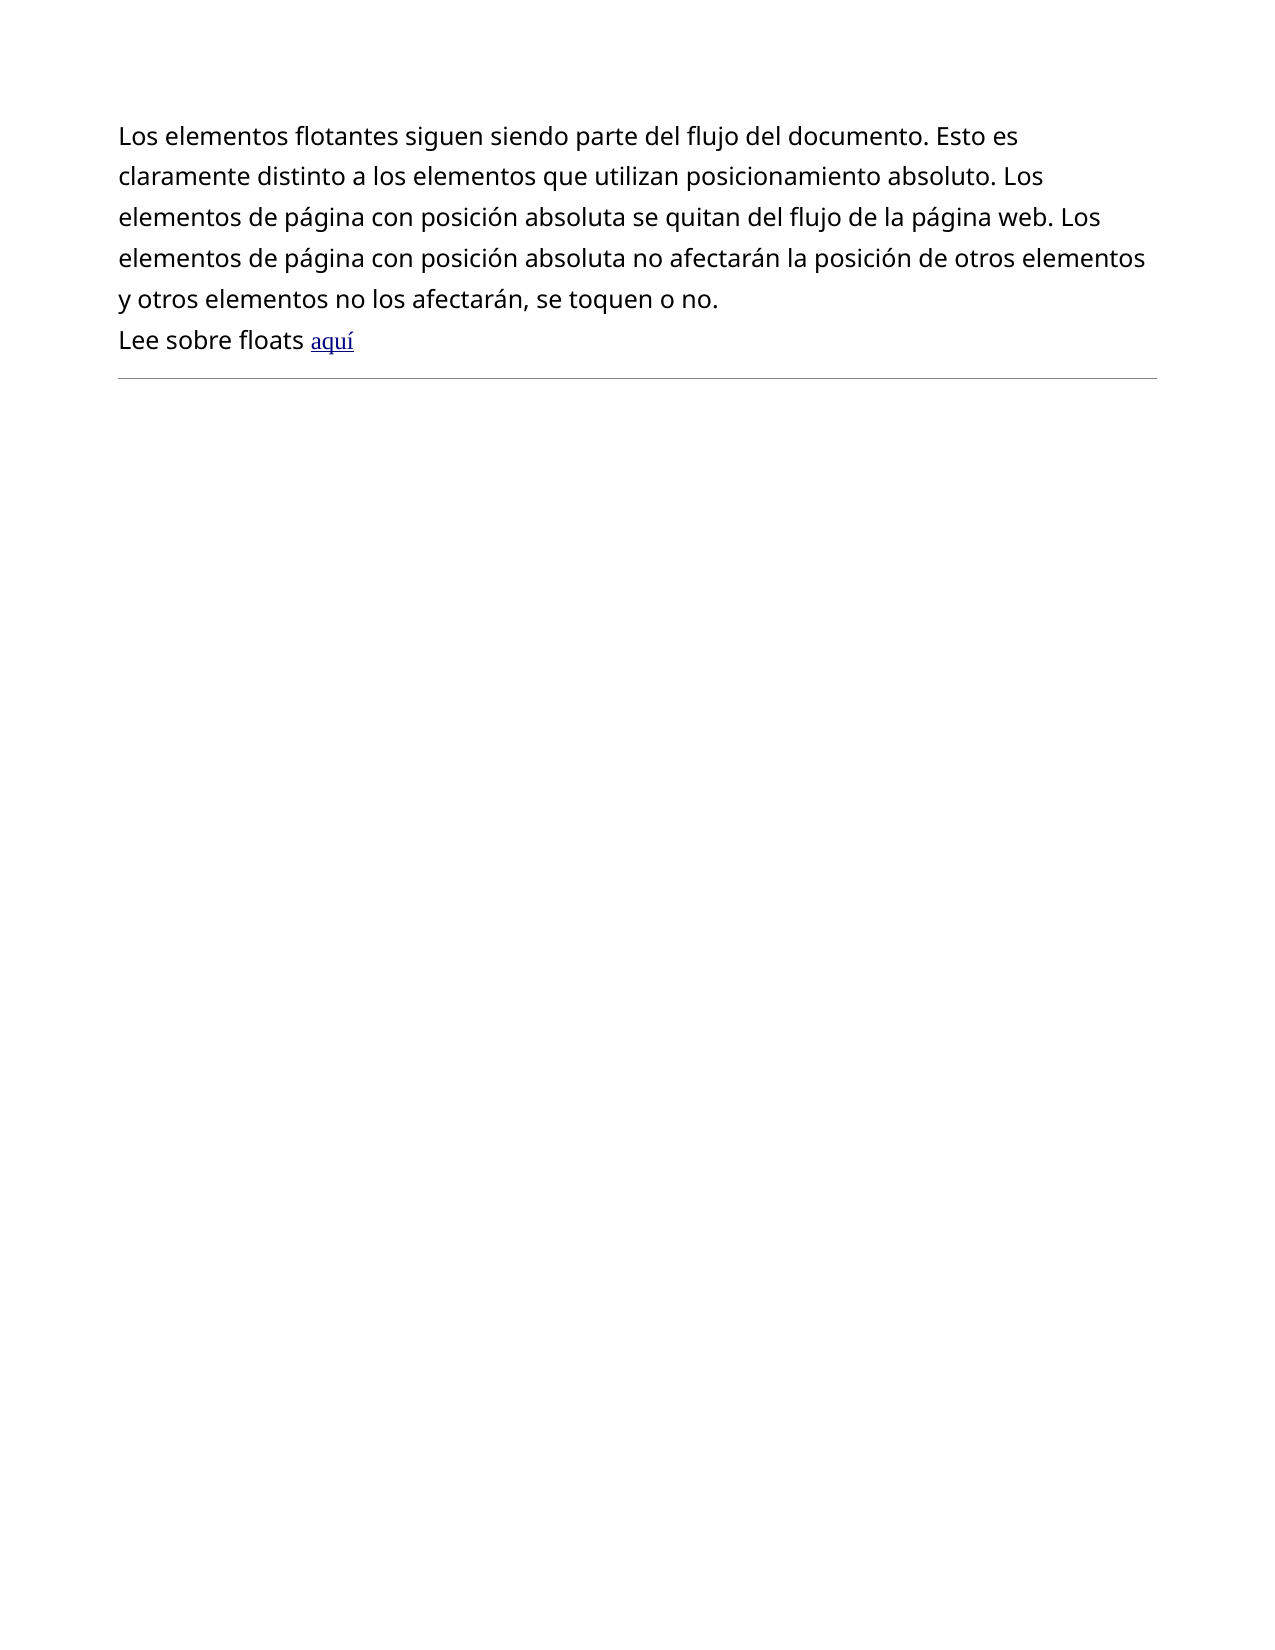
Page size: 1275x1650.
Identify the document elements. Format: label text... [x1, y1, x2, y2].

text Lee sobre floats aquí [118, 322, 1157, 356]
text Los elementos flotantes siguen siendo parte del flujo del documento. Esto es claramente distinto a los elementos que utilizan posicionamiento absoluto. Los elementos de página con posición absoluta se quitan del flujo de la página web. Los elementos de página con posición absoluta no afectarán la posición de otros elementos y otros elementos no los afectarán, se toquen o no. [118, 118, 1157, 316]
